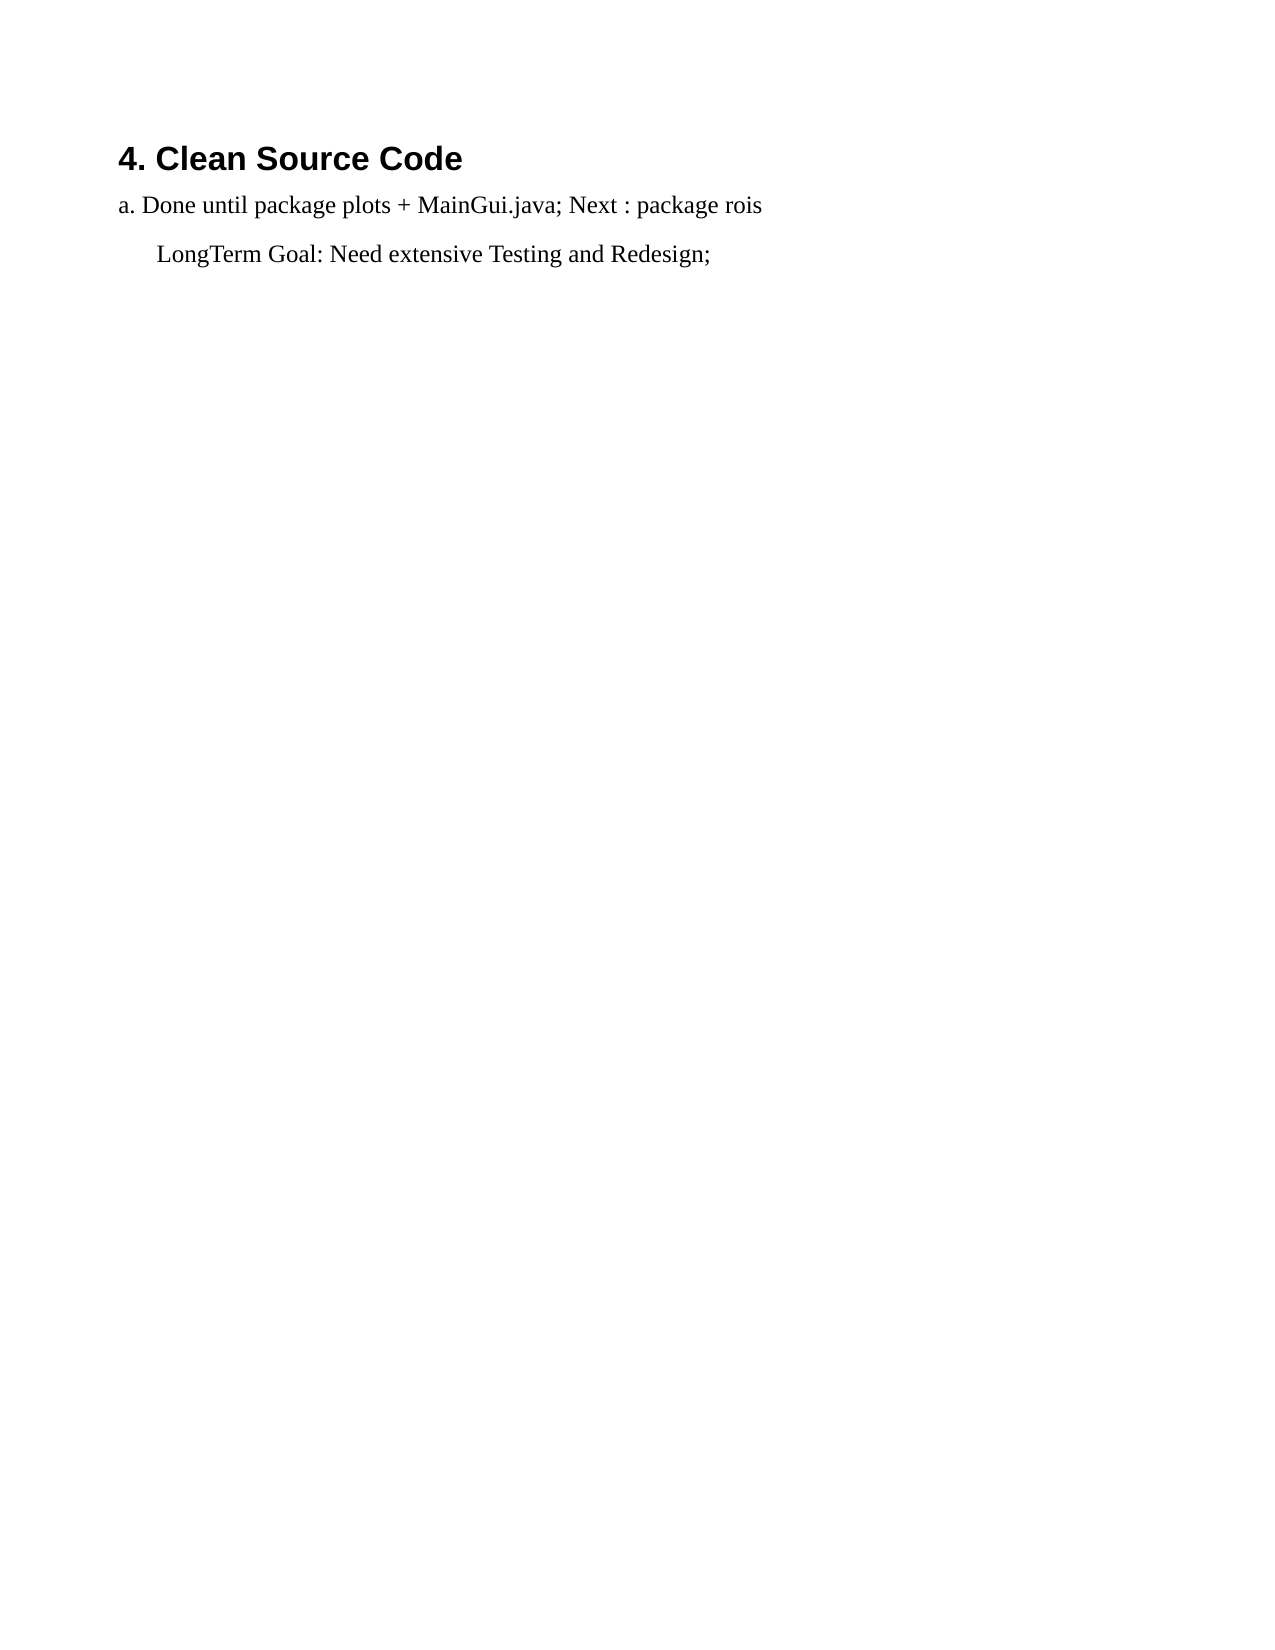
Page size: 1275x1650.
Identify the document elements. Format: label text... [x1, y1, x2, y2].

subtitle 4. Clean Source Code [118, 139, 1157, 178]
text LongTerm Goal: Need extensive Testing and Redesign; [118, 239, 1157, 268]
text a. Done until package plots + MainGui.java; Next : package rois [118, 190, 1157, 219]
